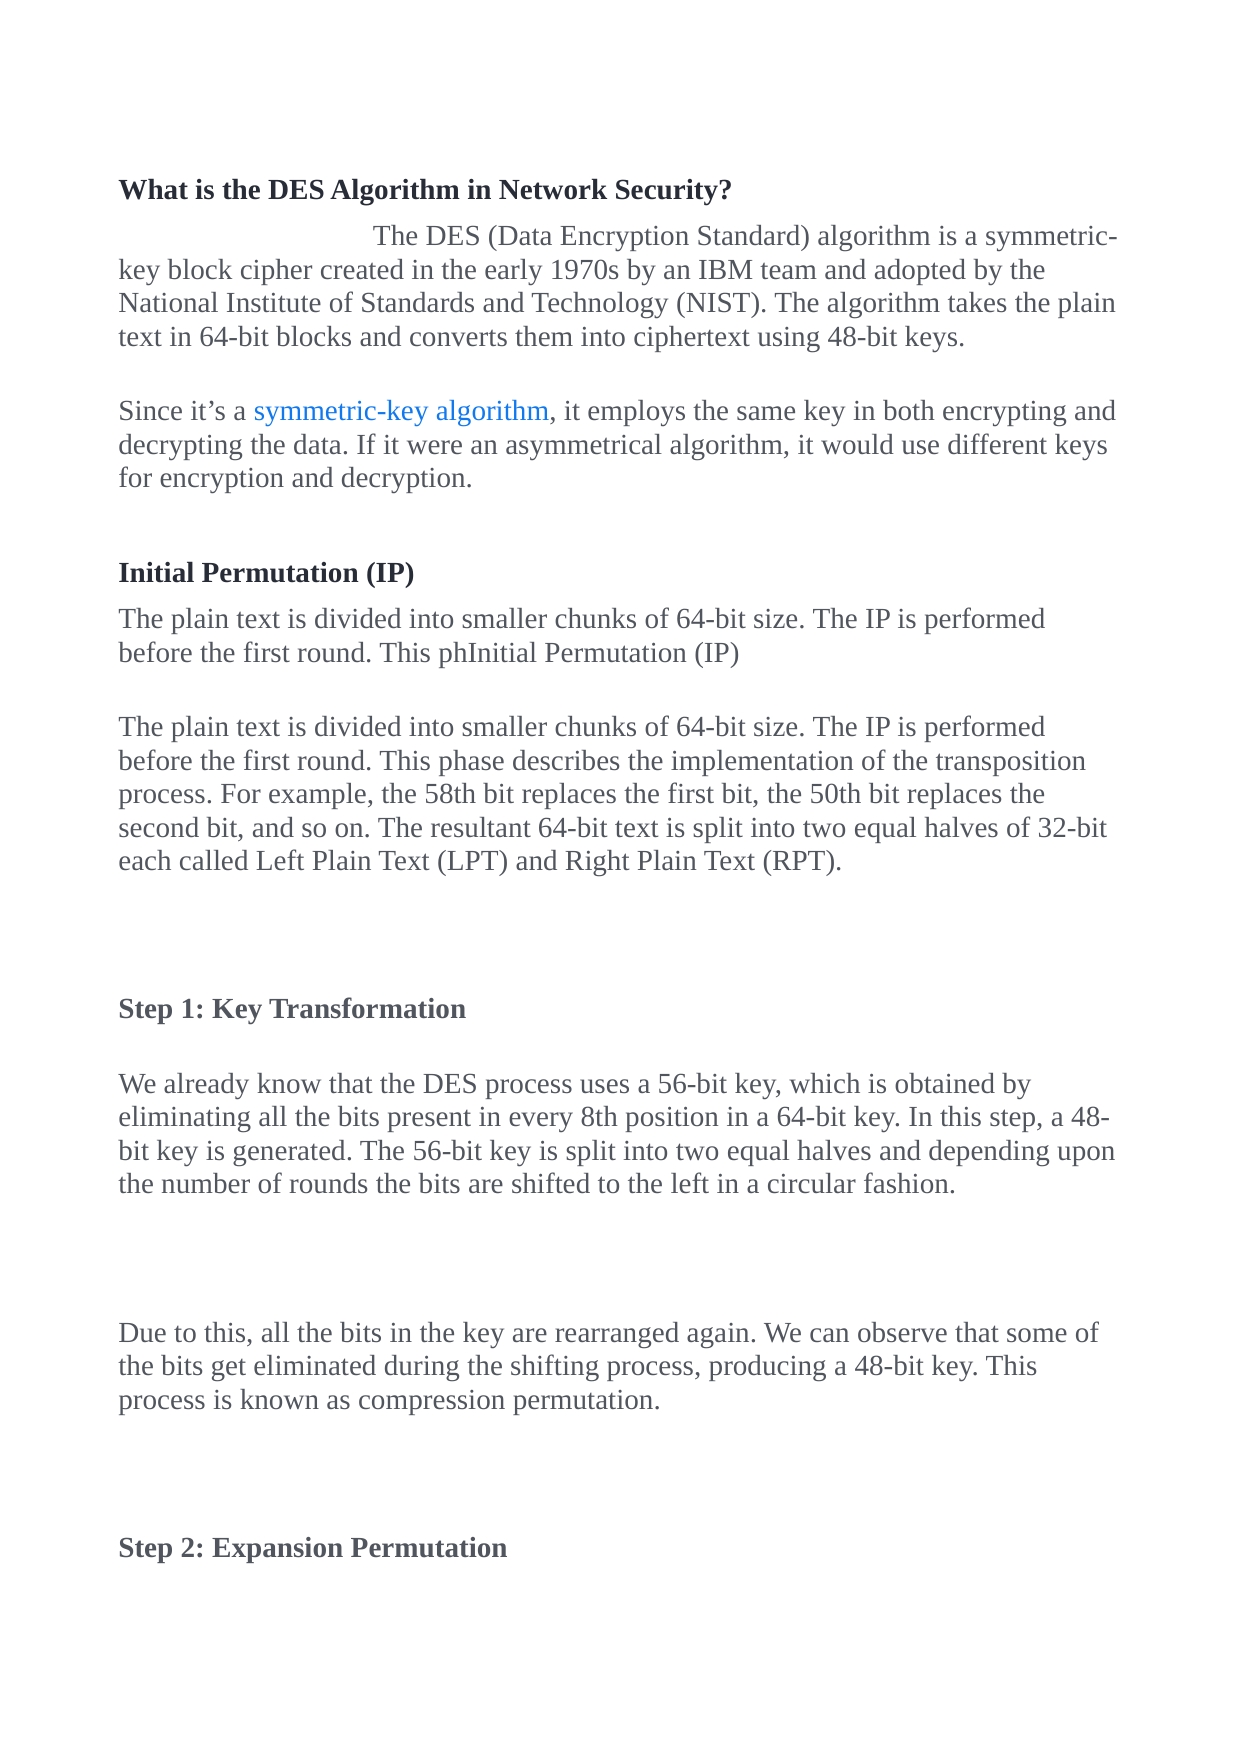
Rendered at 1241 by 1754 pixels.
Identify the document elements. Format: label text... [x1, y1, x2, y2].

text The plain text is divided into smaller chunks of 64-bit size. The IP is performed before the first round. This phInitial Permutation (IP) [118, 601, 1122, 668]
text Since it’s a symmetric-key algorithm, it employs the same key in both encrypting and decrypting the data. If it were an asymmetrical algorithm, it would use different keys for encryption and decryption. [118, 393, 1122, 494]
text The plain text is divided into smaller chunks of 64-bit size. The IP is performed before the first round. This phase describes the implementation of the transposition process. For example, the 58th bit replaces the first bit, the 50th bit replaces the second bit, and so on. The resultant 64-bit text is split into two equal halves of 32-bit each called Left Plain Text (LPT) and Right Plain Text (RPT). [118, 709, 1122, 877]
text The DES (Data Encryption Standard) algorithm is a symmetric-key block cipher created in the early 1970s by an IBM team and adopted by the National Institute of Standards and Technology (NIST). The algorithm takes the plain text in 64-bit blocks and converts them into ciphertext using 48-bit keys. [118, 218, 1122, 353]
subtitle Initial Permutation (IP) [118, 555, 1122, 589]
text Due to this, all the bits in the key are rearranged again. We can observe that some of the bits get eliminated during the shifting process, producing a 48-bit key. This process is known as compression permutation. [118, 1315, 1122, 1415]
subtitle What is the DES Algorithm in Network Security? [118, 172, 1122, 206]
text Step 2: Expansion Permutation [118, 1530, 1122, 1564]
text Step 1: Key Transformation [118, 992, 1122, 1025]
text We already know that the DES process uses a 56-bit key, which is obtained by eliminating all the bits present in every 8th position in a 64-bit key. In this step, a 48-bit key is generated. The 56-bit key is split into two equal halves and depending upon the number of rounds the bits are shifted to the left in a circular fashion. [118, 1066, 1122, 1200]
